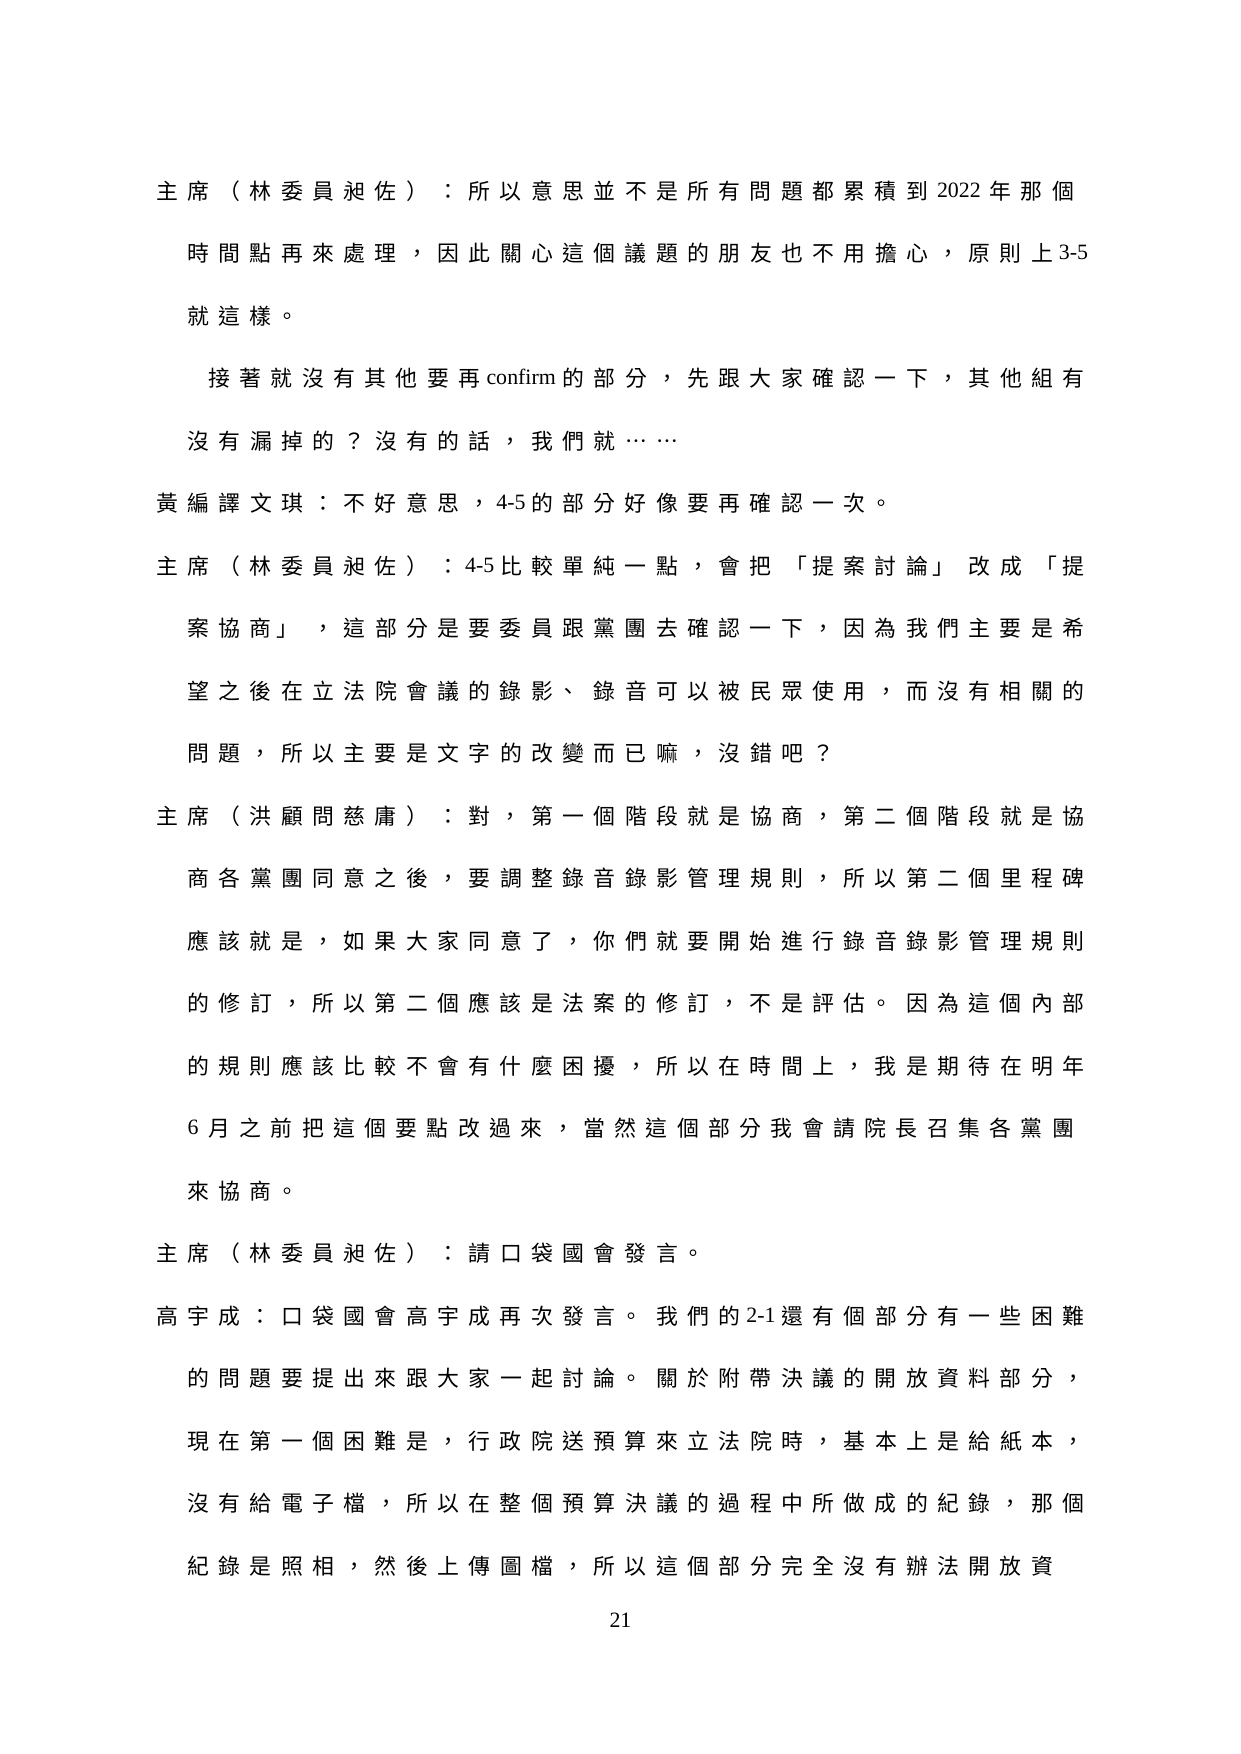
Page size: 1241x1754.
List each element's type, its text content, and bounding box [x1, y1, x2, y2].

text 主席（洪顧問慈庸）：對，第一個階段就是協商，第二個階段就是協商各黨團同意之後，要調整錄音錄影管理規則，所以第二個里程碑應該就是，如果大家同意了，你們就要開始進行錄音錄影管理規則的修訂，所以第二個應該是法案的修訂，不是評估。因為這個內部的規則應該比較不會有什麼困擾，所以在時間上，我是期待在明年6月之前把這個要點改過來，當然這個部分我會請院長召集各黨團來協商。 [151, 783, 1089, 1221]
text 接著就沒有其他要再confirm的部分，先跟大家確認一下，其他組有沒有漏掉的？沒有的話，我們就…… [173, 346, 1089, 471]
text 主席（林委員昶佐）：所以意思並不是所有問題都累積到2022年那個時間點再來處理，因此關心這個議題的朋友也不用擔心，原則上3-5就這樣。 [151, 158, 1089, 346]
text 黃編譯文琪：不好意思，4-5的部分好像要再確認一次。 [151, 471, 1089, 533]
text 主席（林委員昶佐）：請口袋國會發言。 [151, 1221, 1089, 1283]
text 主席（林委員昶佐）：4-5比較單純一點，會把「提案討論」改成「提案協商」，這部分是要委員跟黨團去確認一下，因為我們主要是希望之後在立法院會議的錄影、錄音可以被民眾使用，而沒有相關的問題，所以主要是文字的改變而已嘛，沒錯吧？ [151, 533, 1089, 783]
text 高宇成：口袋國會高宇成再次發言。我們的2-1還有個部分有一些困難的問題要提出來跟大家一起討論。關於附帶決議的開放資料部分，現在第一個困難是，行政院送預算來立法院時，基本上是給紙本，沒有給電子檔，所以在整個預算決議的過程中所做成的紀錄，那個紀錄是照相，然後上傳圖檔，所以這個部分完全沒有辦法開放資 [151, 1283, 1089, 1596]
